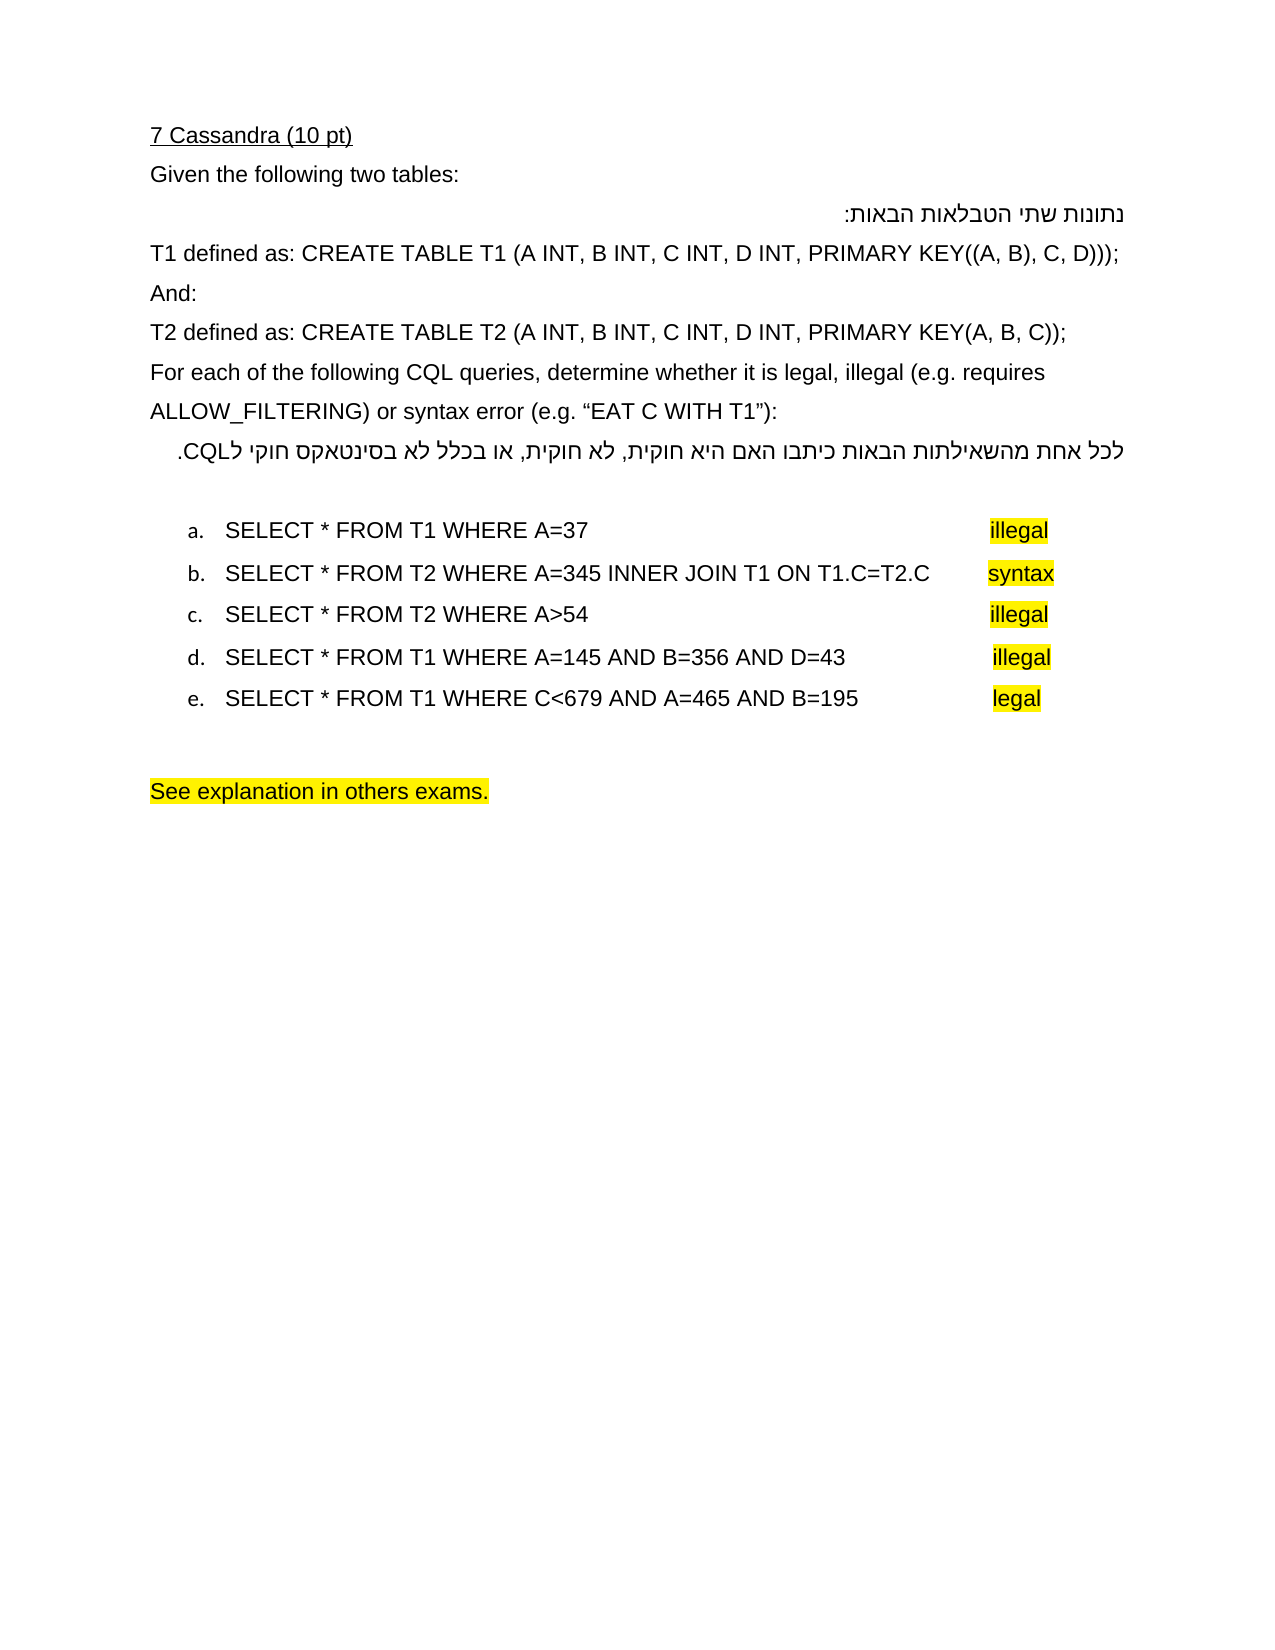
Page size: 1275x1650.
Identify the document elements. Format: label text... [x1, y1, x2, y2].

text Given the following two tables: [150, 161, 1125, 188]
text נתונות שתי הטבלאות הבאות: [150, 201, 1125, 227]
text לכל אחת מהשאילתות הבאות כיתבו האם היא חוקית, לא חוקית, או בכלל לא בסינטאקס חוקי לCQL. [150, 438, 1125, 464]
list SELECT * FROM T2 WHERE A=345 INNER JOIN T1 ON T1.C=T2.C syntax [187, 559, 1125, 587]
text For each of the following CQL queries, determine whether it is legal, illegal (e.g. requires ALLOW_FILTERING) or syntax error (e.g. “EAT C WITH T1”): [150, 359, 1125, 424]
list SELECT * FROM T1 WHERE A=145 AND B=356 AND D=43 illegal [187, 643, 1125, 671]
text T1 defined as: CREATE TABLE T1 (A INT, B INT, C INT, D INT, PRIMARY KEY((A, B), C, D))); [150, 240, 1125, 267]
text T2 defined as: CREATE TABLE T2 (A INT, B INT, C INT, D INT, PRIMARY KEY(A, B, C)); [150, 319, 1125, 346]
text See explanation in others exams. [150, 778, 1125, 804]
list SELECT * FROM T1 WHERE C<679 AND A=465 AND B=195 legal [187, 684, 1125, 713]
list SELECT * FROM T1 WHERE A=37 illegal [187, 517, 1125, 545]
text 7 Cassandra (10 pt) [150, 122, 1125, 148]
list SELECT * FROM T2 WHERE A>54 illegal [187, 601, 1125, 629]
text And: [150, 280, 1125, 306]
